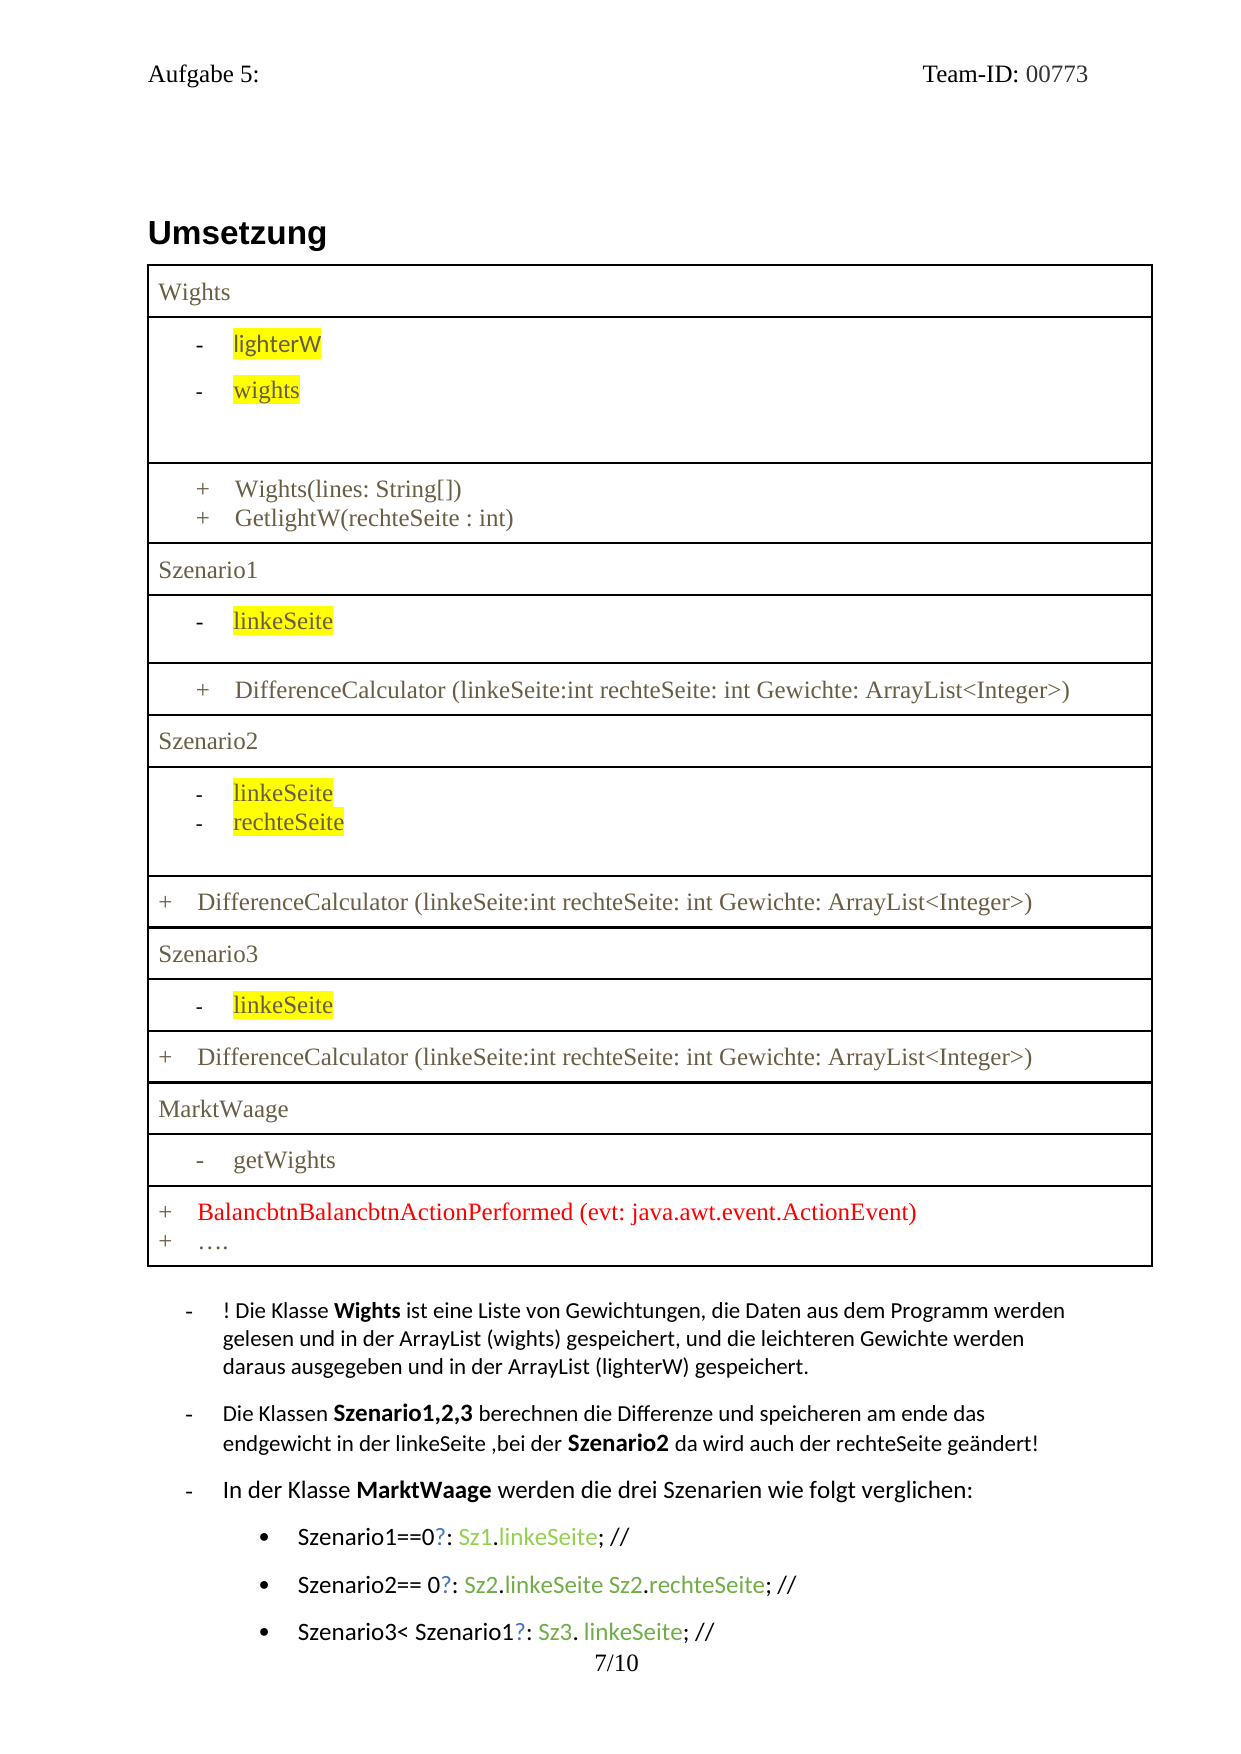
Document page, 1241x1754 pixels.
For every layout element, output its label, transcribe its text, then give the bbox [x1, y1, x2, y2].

table_cell Szenario2 [149, 716, 1151, 766]
list Szenario3< Szenario1?: Sz3. linkeSeite; // hat der 3te Sz kleinste Differenz? [260, 1616, 1093, 1646]
subtitle Umsetzung [148, 213, 1093, 252]
table_cell + DifferenceCalculator (linkeSeite:int rechteSeite: int Gewichte: ArrayList<Integer>) [149, 1032, 1151, 1081]
list ! Die Klasse Wights ist eine Liste von Gewichtungen, die Daten aus dem Programm werden gelesen und in der ArrayList (wights) gespeichert, und die leichteren Gewichte werden daraus ausgegeben und in der ArrayList (lighterW) gespeichert. [185, 1296, 1093, 1380]
table_cell + BalancbtnBalancbtnActionPerformed (evt: java.awt.event.ActionEvent) + …. [149, 1187, 1151, 1265]
table_cell getWights [149, 1135, 1151, 1185]
table_cell + DifferenceCalculator (linkeSeite:int rechteSeite: int Gewichte: ArrayList<Integer>) [149, 877, 1151, 926]
list Szenario1==0?: Sz1.linkeSeite; //ist der Differenz 0 ? [260, 1522, 1093, 1552]
table_cell Szenario3 [149, 929, 1151, 978]
table_cell + Wights(lines: String[]) + GetlightW(rechteSeite : int) [149, 464, 1151, 542]
table_cell linkeSeite rechteSeite [149, 768, 1151, 875]
table_cell MarktWaage [149, 1084, 1151, 1133]
list In der Klasse MarktWaage werden die drei Szenarien wie folgt verglichen: [185, 1474, 1093, 1505]
table_cell linkeSeite [149, 596, 1151, 662]
table_cell linkeSeite [149, 980, 1151, 1030]
table_cell + DifferenceCalculator (linkeSeite:int rechteSeite: int Gewichte: ArrayList<Integer>) [149, 664, 1151, 714]
list Szenario2== 0?: Sz2.linkeSeite Sz2.rechteSeite; //ist der Differenz 0 ? [260, 1569, 1093, 1599]
list Die Klassen Szenario1,2,3 berechnen die Differenze und speicheren am ende das endgewicht in der linkeSeite ,bei der Szenario2 da wird auch der rechteSeite geändert! [185, 1397, 1093, 1458]
table_cell Szenario1 [149, 544, 1151, 594]
table_cell lighterW wights [149, 318, 1151, 462]
table_header Wights [149, 266, 1151, 316]
